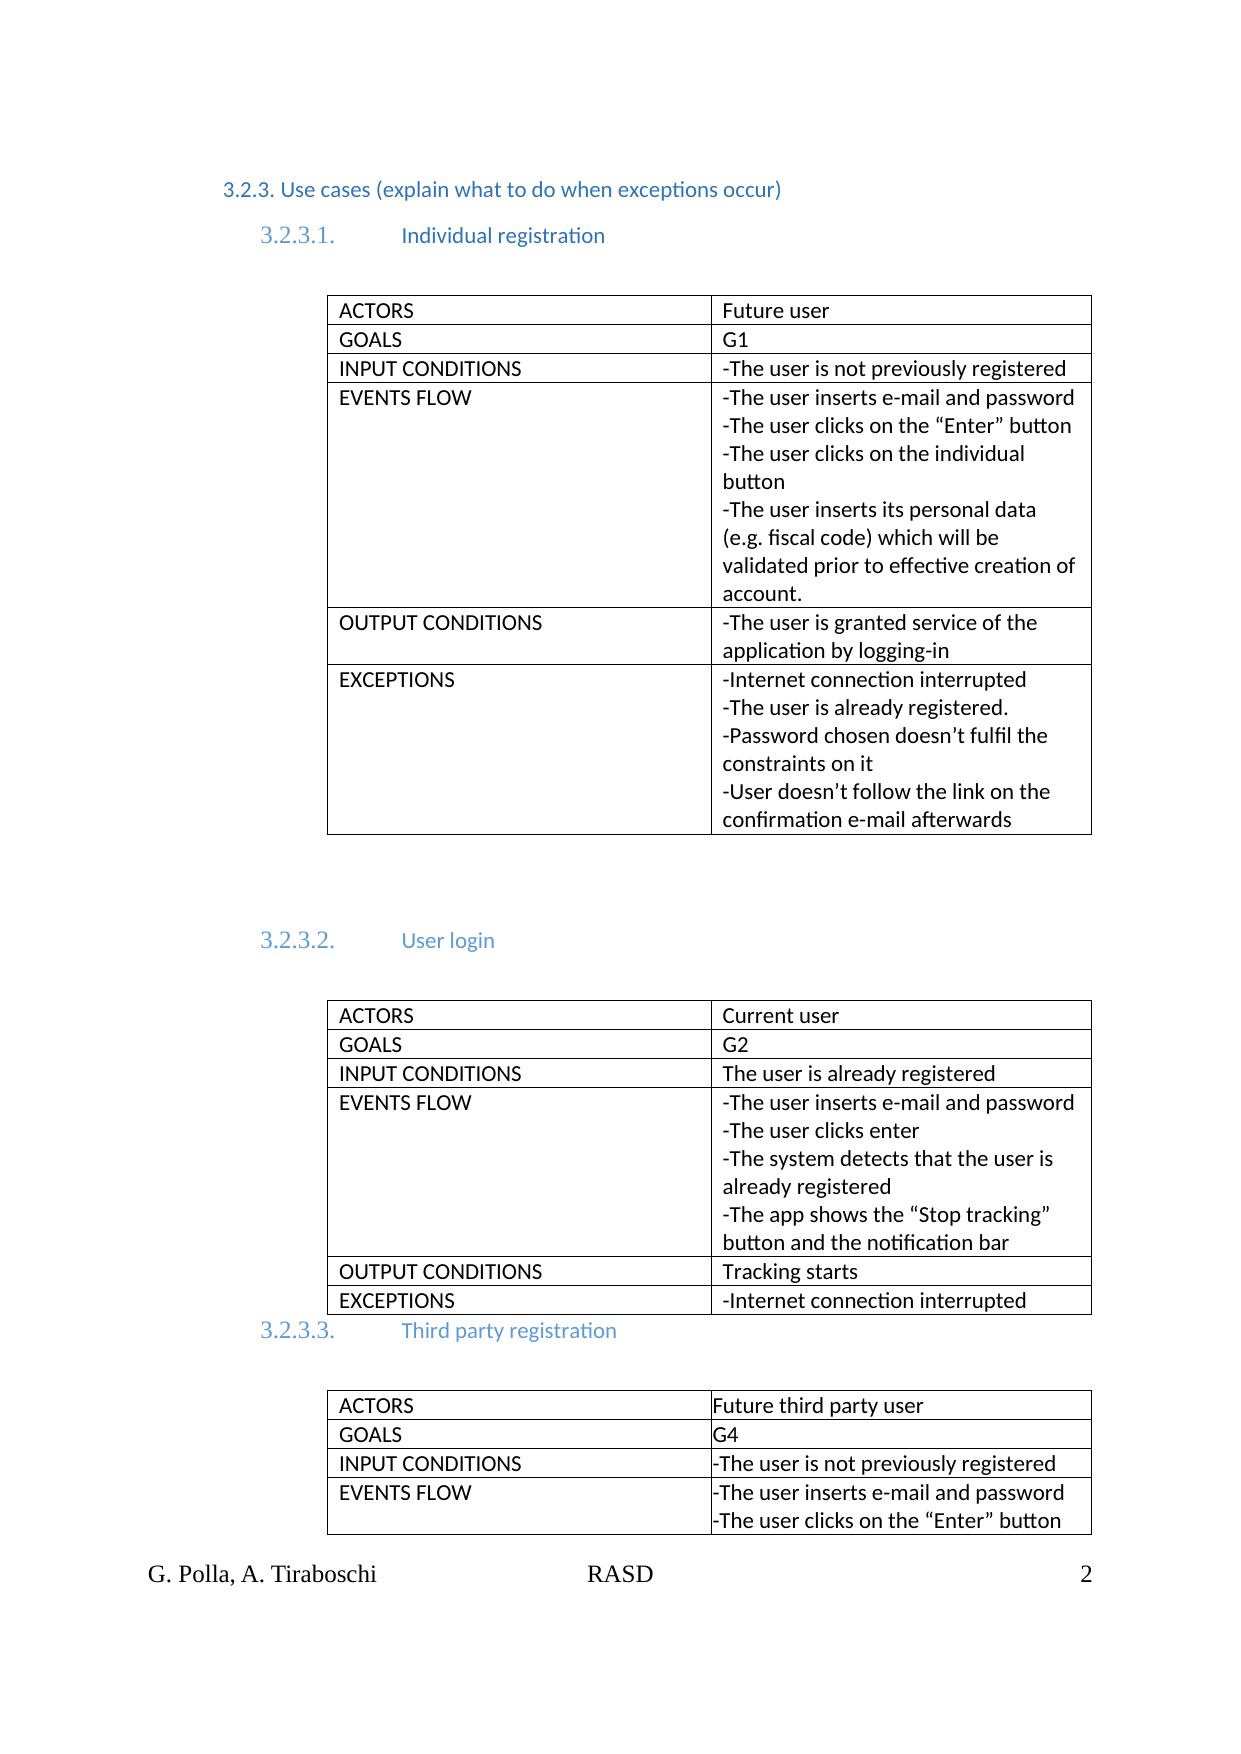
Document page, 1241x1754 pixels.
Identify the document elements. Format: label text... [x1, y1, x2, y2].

table_cell G4 [712, 1420, 1091, 1448]
table_cell -Internet connection interrupted -The user is already registered. -Password chosen doesn’t fulfil the constraints on it -User doesn’t follow the link on the confirmation e-mail afterwards [712, 665, 1091, 833]
table_cell -The user is granted service of the application by logging-in [712, 608, 1091, 664]
table_header Future user [712, 296, 1091, 324]
table_cell EXCEPTIONS [328, 665, 711, 833]
table_cell -The user inserts e-mail and password -The user clicks on the “Enter” button -The user clicks on the individual button -The user inserts its personal data (e.g. fiscal code) which will be validated prior to effective creation of account. [712, 383, 1091, 607]
table_cell Tracking starts [712, 1257, 1091, 1285]
table_cell OUTPUT CONDITIONS [328, 1257, 711, 1285]
table_cell INPUT CONDITIONS [328, 354, 711, 382]
list Use cases (explain what to do when exceptions occur) [223, 176, 1093, 204]
table_header ACTORS [328, 296, 711, 324]
table_cell -The user inserts e-mail and password -The user clicks on the “Enter” button [712, 1478, 1091, 1534]
table_cell GOALS [328, 1420, 711, 1448]
table_cell GOALS [328, 325, 711, 353]
table_cell -The user inserts e-mail and password -The user clicks enter -The system detects that the user is already registered -The app shows the “Stop tracking” button and the notification bar [712, 1088, 1091, 1256]
table_cell -The user is not previously registered [712, 1449, 1091, 1477]
table_cell EVENTS FLOW [328, 1088, 711, 1256]
table_header Future third party user [712, 1391, 1091, 1419]
table_cell EVENTS FLOW [328, 383, 711, 607]
table_cell EXCEPTIONS [328, 1286, 711, 1314]
table_cell INPUT CONDITIONS [328, 1449, 711, 1477]
table_cell The user is already registered [712, 1059, 1091, 1087]
list Third party registration [260, 1315, 1093, 1373]
table_cell G1 [712, 325, 1091, 353]
table_header ACTORS [328, 1391, 711, 1419]
table_cell INPUT CONDITIONS [328, 1059, 711, 1087]
table_cell OUTPUT CONDITIONS [328, 608, 711, 664]
table_cell -The user is not previously registered [712, 354, 1091, 382]
table_cell GOALS [328, 1030, 711, 1058]
list User login [260, 925, 1093, 983]
table_cell -Internet connection interrupted [712, 1286, 1091, 1314]
table_cell G2 [712, 1030, 1091, 1058]
table_header Current user [712, 1001, 1091, 1029]
table_cell EVENTS FLOW [328, 1478, 711, 1534]
list Individual registration [260, 220, 1093, 278]
table_header ACTORS [328, 1001, 711, 1029]
